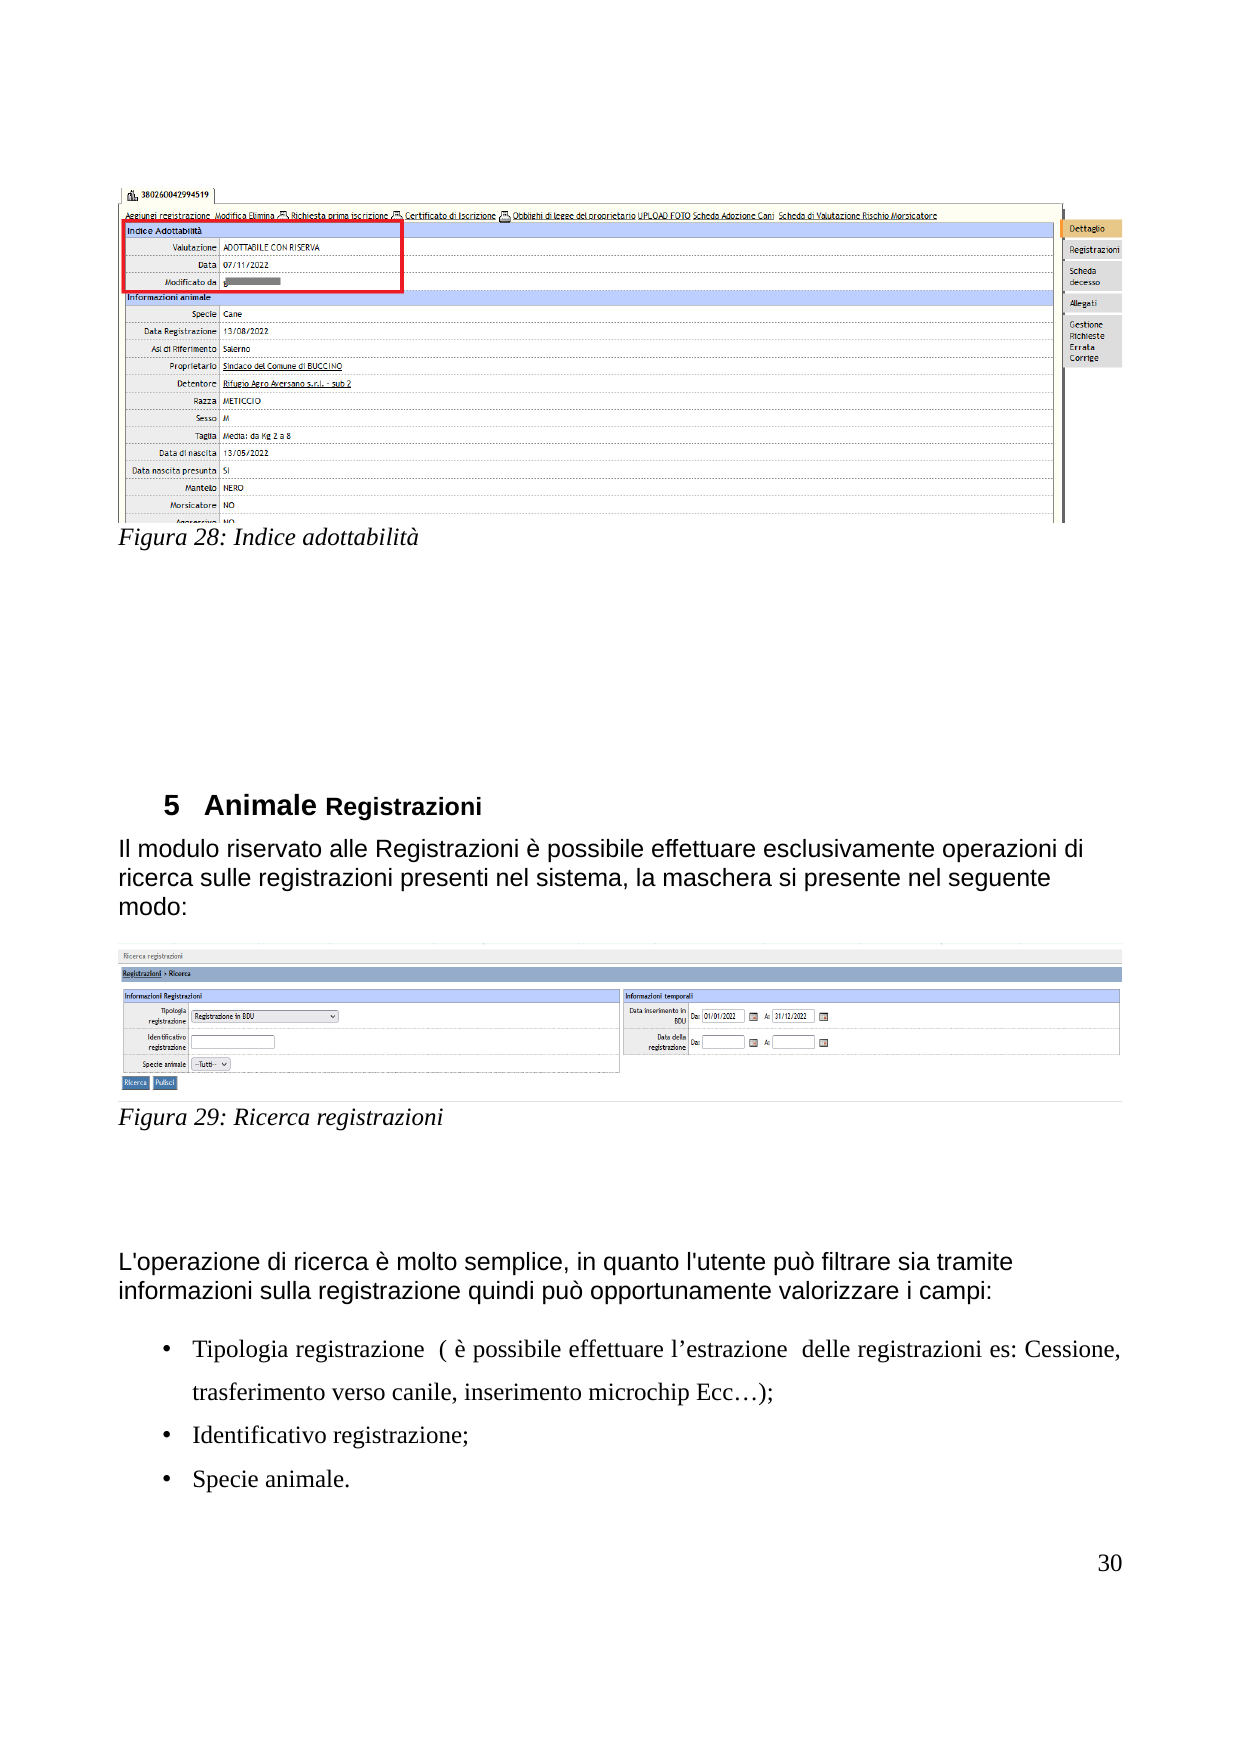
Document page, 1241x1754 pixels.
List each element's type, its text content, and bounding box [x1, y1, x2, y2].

subtitle Animale Registrazioni [155, 788, 1122, 822]
text Figura 28: Indice adottabilità [118, 523, 1122, 551]
text Figura 29: Ricerca registrazioni [118, 1103, 1122, 1131]
list Specie animale. [162, 1464, 1122, 1492]
list Tipologia registrazione ( è possibile effettuare l’estrazione delle registrazioni es: Cessione, trasferimento verso canile, inserimento microchip Ecc…); [162, 1334, 1122, 1406]
text Il modulo riservato alle Registrazioni è possibile effettuare esclusivamente operazioni di ricerca sulle registrazioni presenti nel sistema, la maschera si presente nel seguente modo: [118, 834, 1122, 920]
list Identificativo registrazione; [162, 1421, 1122, 1449]
picture [118, 943, 1123, 1103]
text L'operazione di ricerca è molto semplice, in quanto l'utente può filtrare sia tramite informazioni sulla registrazione quindi può opportunamente valorizzare i campi: [118, 1247, 1122, 1305]
picture [118, 188, 1123, 523]
